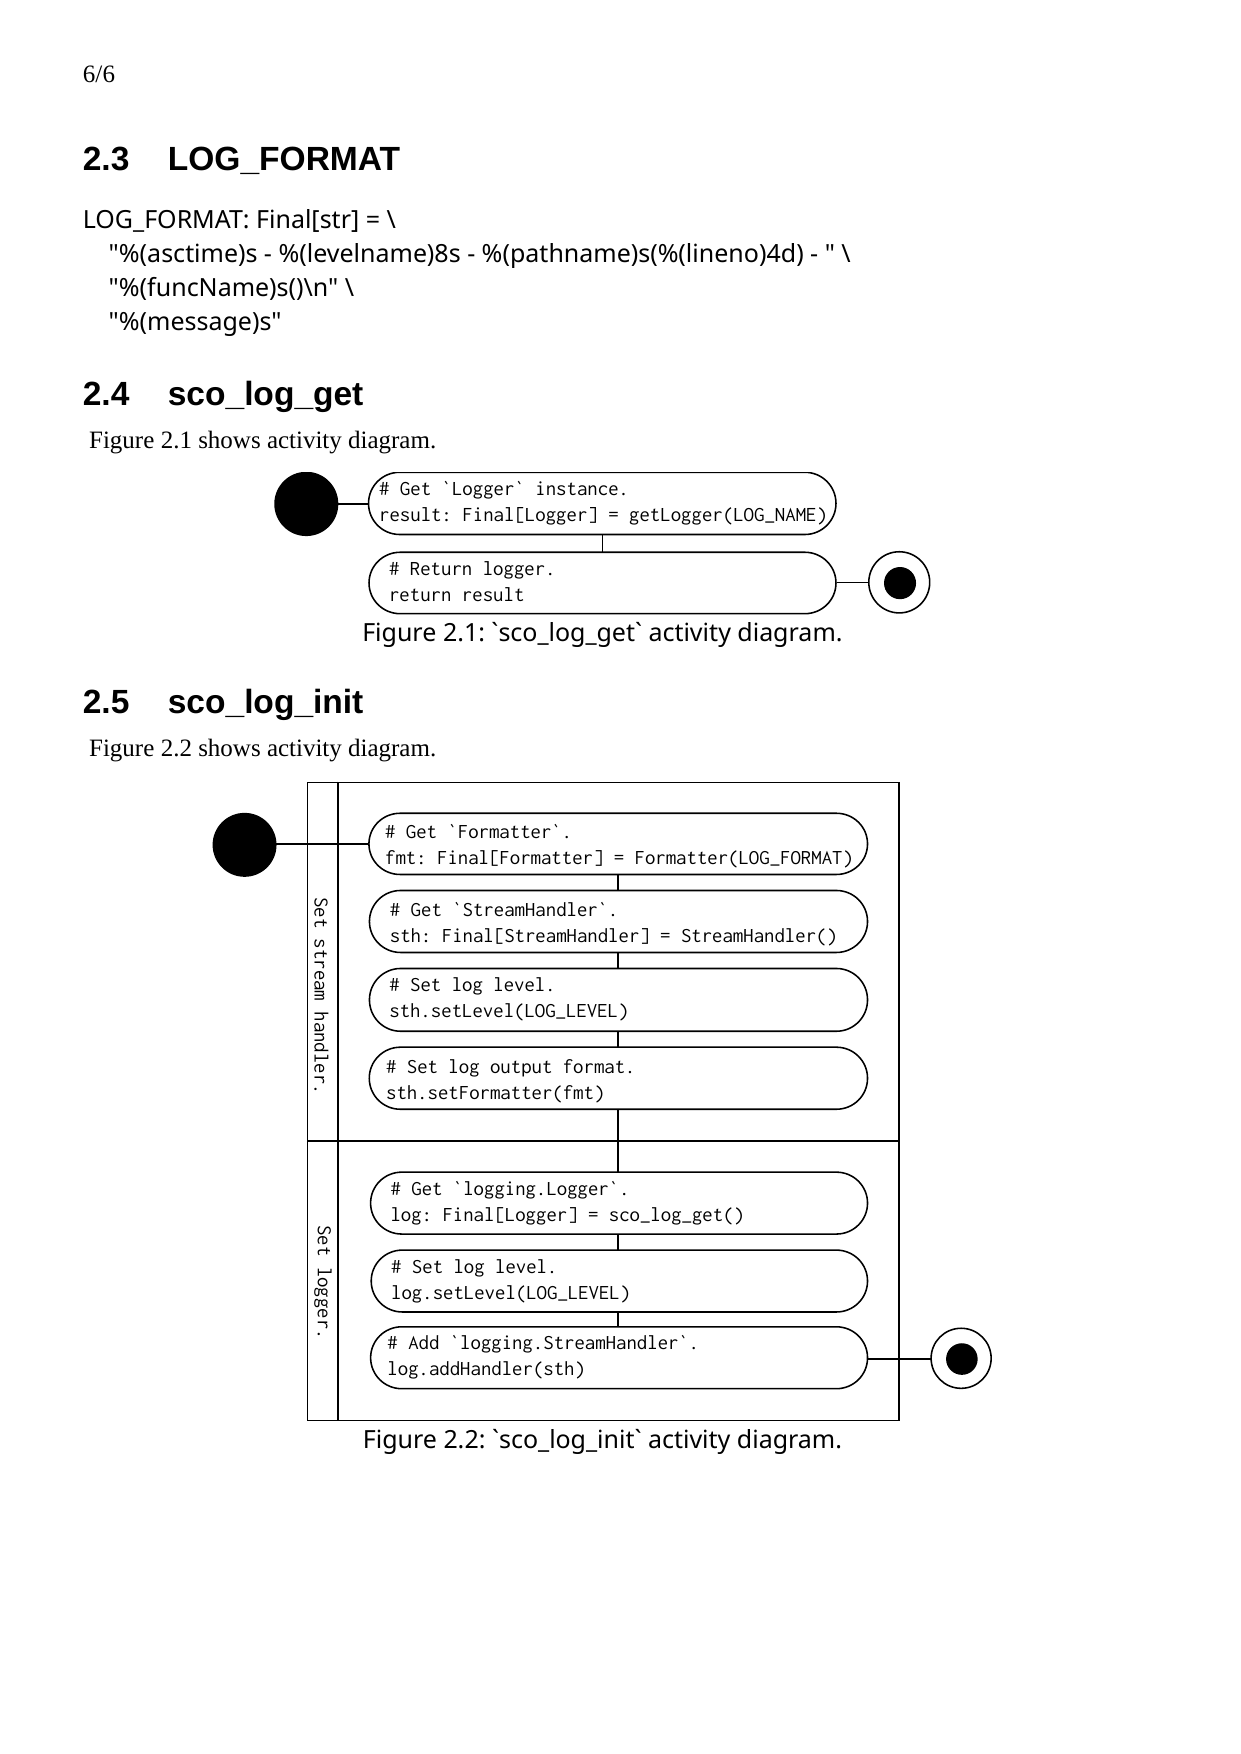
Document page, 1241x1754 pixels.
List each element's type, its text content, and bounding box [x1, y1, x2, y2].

subtitle LOG_FORMAT [83, 139, 1122, 177]
text LOG_FORMAT: Final[str] = \ [83, 202, 1122, 236]
text Figure 2.2 shows activity diagram. [83, 733, 1122, 762]
text "%(message)s" [83, 304, 1122, 338]
text "%(funcName)s()\n" \ [83, 270, 1122, 304]
text Figure 2.2: `sco_log_init` activity diagram. [83, 793, 1122, 1455]
text "%(asctime)s - %(levelname)8s - %(pathname)s(%(lineno)4d) - " \ [83, 236, 1122, 270]
text Figure 2.1 shows activity diagram. [83, 425, 1122, 453]
text Figure 2.1: `sco_log_get` activity diagram. [83, 485, 1122, 649]
subtitle sco_log_init [83, 682, 1122, 721]
subtitle sco_log_get [83, 374, 1122, 412]
